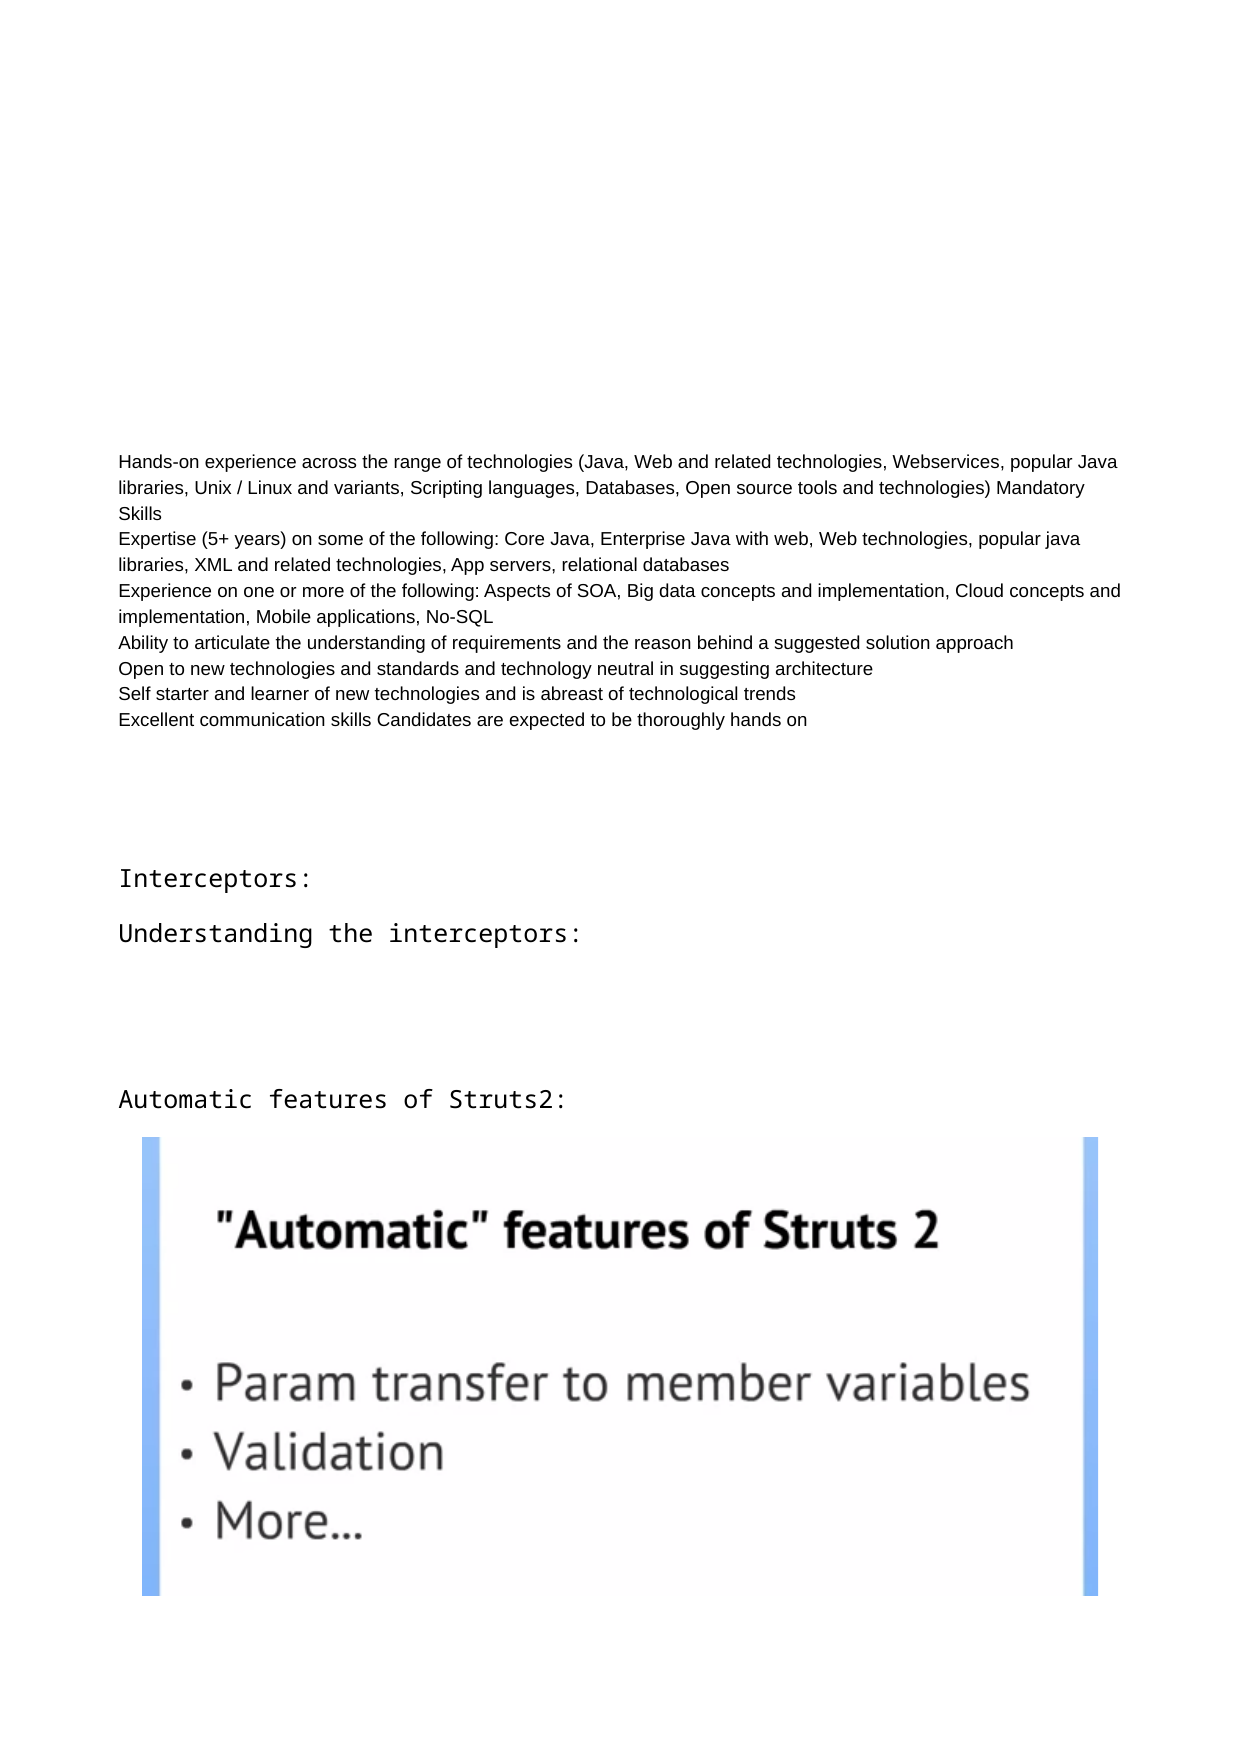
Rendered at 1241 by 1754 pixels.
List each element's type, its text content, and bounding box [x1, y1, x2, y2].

text Understanding the interceptors: [118, 916, 1122, 950]
text Hands-on experience across the range of technologies (Java, Web and related technologies, Webservices, popular Java libraries, Unix / Linux and variants, Scripting languages, Databases, Open source tools and technologies) Mandatory Skills Expertise (5+ years) on some of the following: Core Java, Enterprise Java with web, Web technologies, popular java libraries, XML and related technologies, App servers, relational databases Experience on one or more of the following: Aspects of SOA, Big data concepts and implementation, Cloud concepts and implementation, Mobile applications, No-SQL Ability to articulate the understanding of requirements and the reason behind a suggested solution approach Open to new technologies and standards and technology neutral in suggesting architecture Self starter and learner of new technologies and is abreast of technological trends Excellent communication skills Candidates are expected to be thoroughly hands on [118, 451, 1122, 731]
text Automatic features of Struts2: [118, 1082, 1122, 1116]
picture [142, 1137, 1099, 1596]
text Interceptors: [118, 860, 1122, 894]
